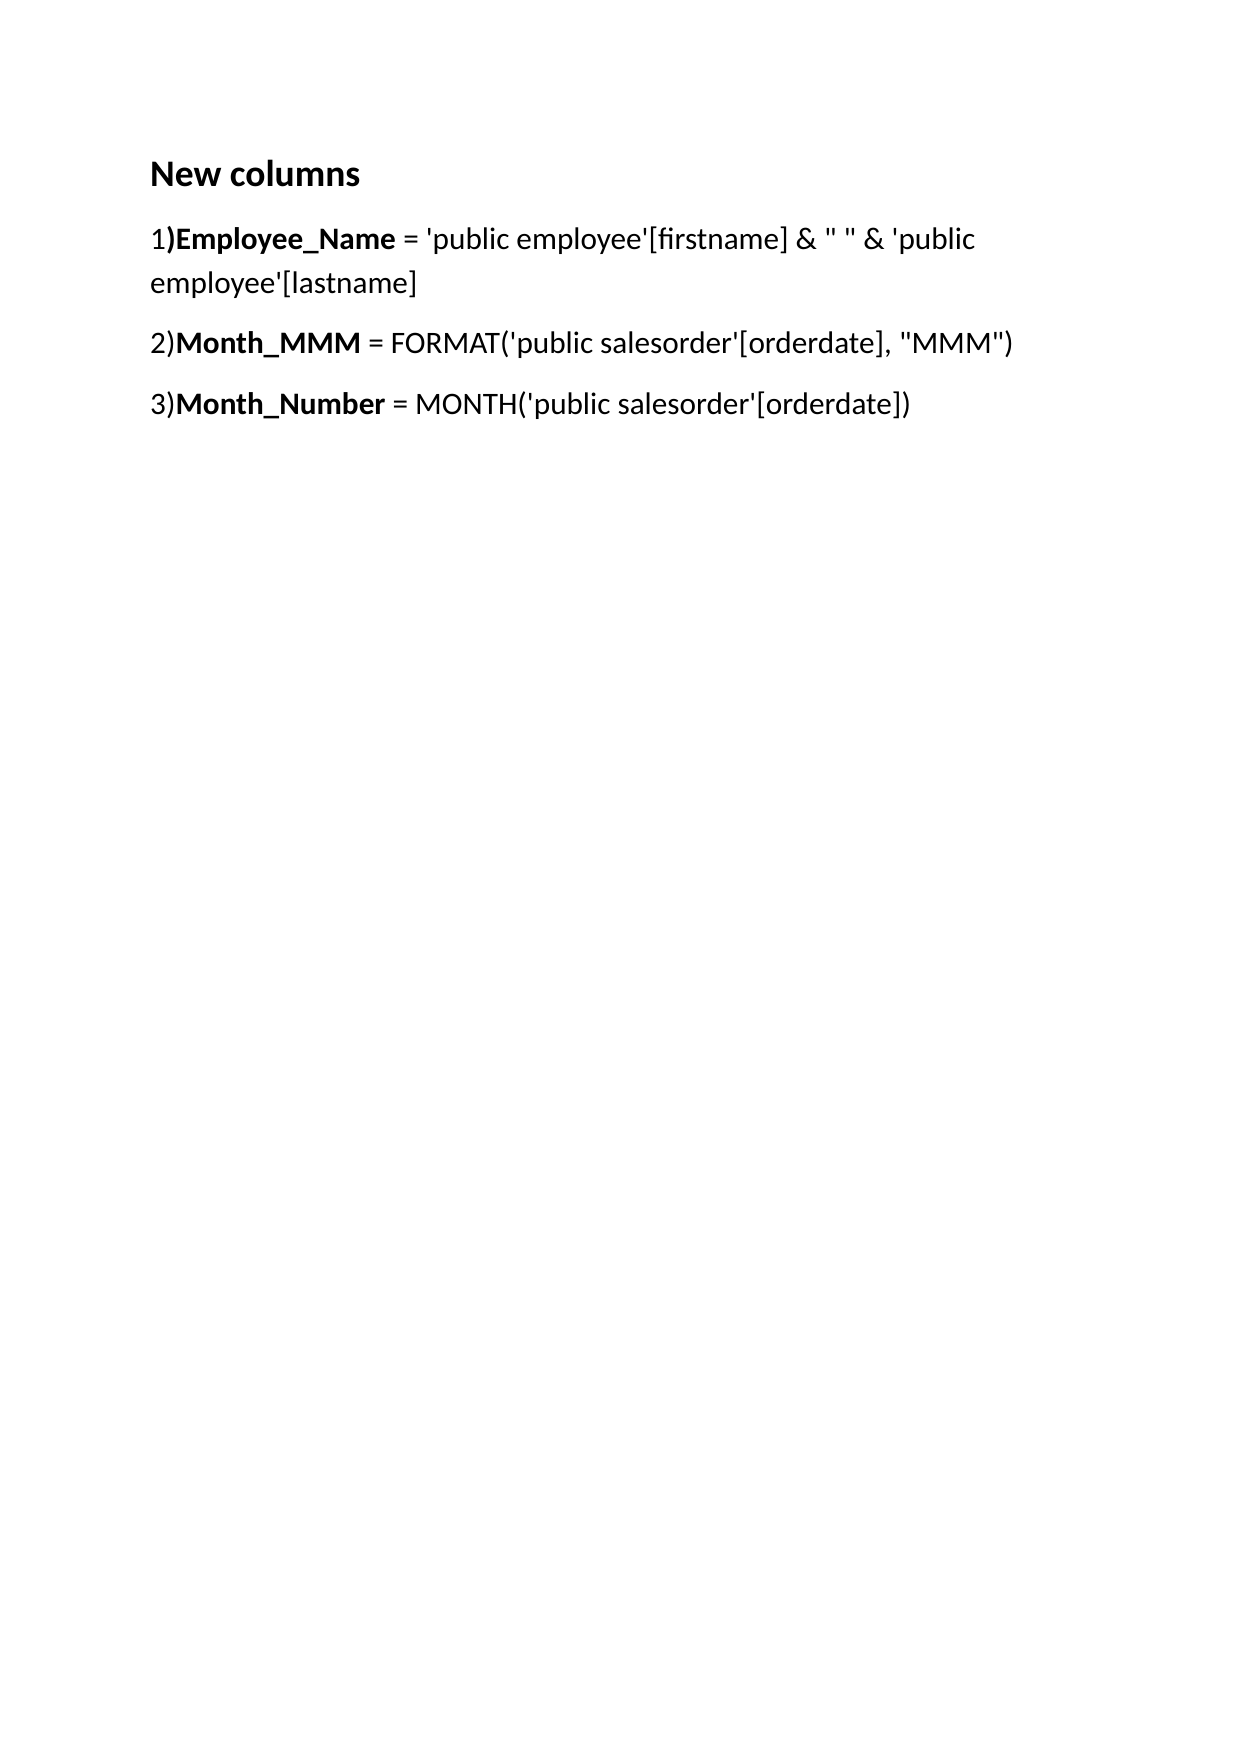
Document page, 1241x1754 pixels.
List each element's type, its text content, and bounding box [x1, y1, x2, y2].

text 3)Month_Number = MONTH('public salesorder'[orderdate]) [150, 384, 1090, 422]
text 2)Month_MMM = FORMAT('public salesorder'[orderdate], "MMM") [150, 323, 1090, 362]
text 1)Employee_Name = 'public employee'[firstname] & " " & 'public employee'[lastname] [150, 219, 1090, 301]
text New columns [150, 150, 1090, 196]
